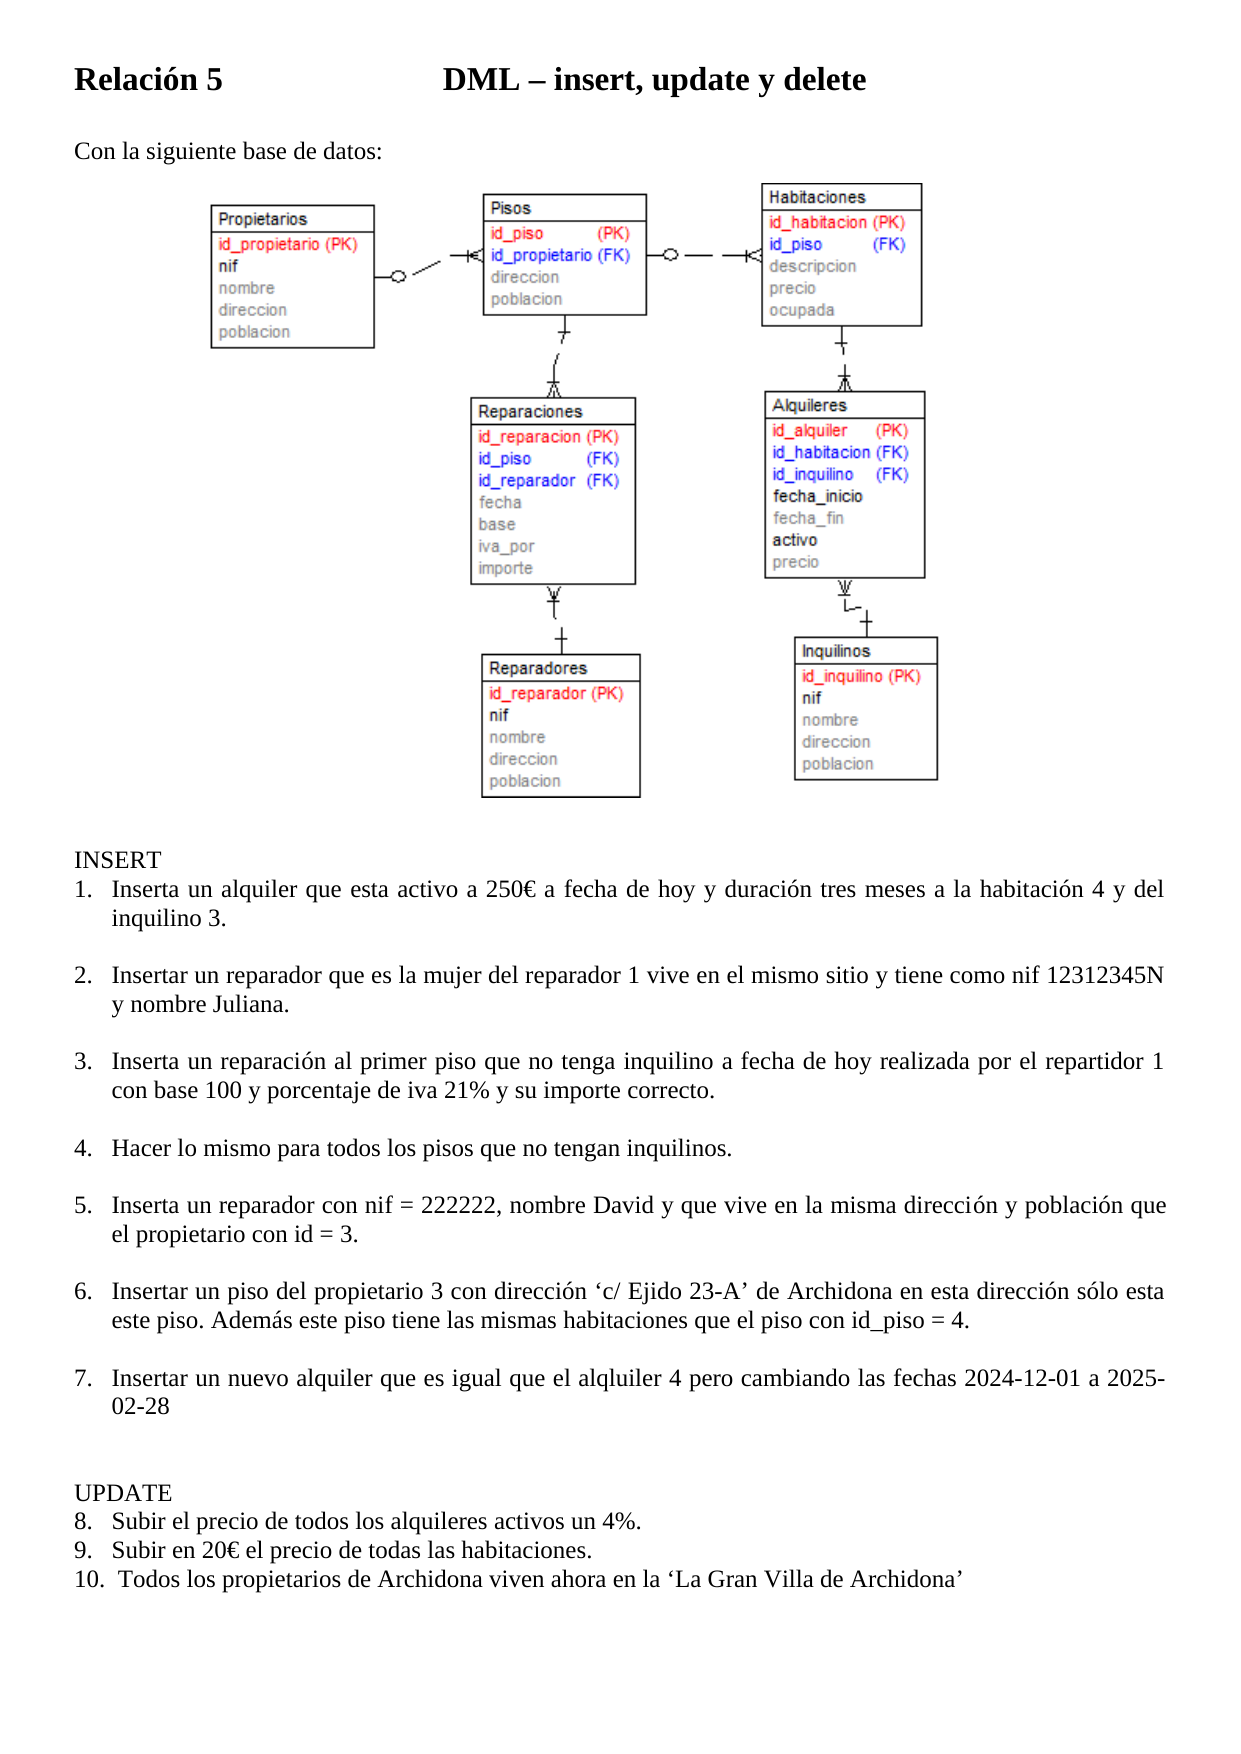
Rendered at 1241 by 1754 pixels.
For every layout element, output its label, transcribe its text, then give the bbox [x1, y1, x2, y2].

list Inserta un reparación al primer piso que no tenga inquilino a fecha de hoy realizada por el repartidor 1 con base 100 y porcentaje de iva 21% y su importe correcto. [74, 1046, 1167, 1104]
list Inserta un reparador con nif = 222222, nombre David y que vive en la misma dirección y población que el propietario con id = 3. [74, 1190, 1167, 1248]
text Relación 5 DML – insert, update y delete [74, 59, 1167, 97]
list Todos los propietarios de Archidona viven ahora en la ‘La Gran Villa de Archidona’ [74, 1564, 1167, 1593]
text Con la siguiente base de datos: [74, 136, 1167, 164]
picture [189, 183, 1051, 798]
list Subir en 20€ el precio de todas las habitaciones. [74, 1535, 1167, 1564]
list Inserta un alquiler que esta activo a 250€ a fecha de hoy y duración tres meses a la habitación 4 y del inquilino 3. [74, 874, 1167, 931]
text UPDATE [74, 1478, 1167, 1506]
list Hacer lo mismo para todos los pisos que no tengan inquilinos. [74, 1133, 1167, 1161]
list Insertar un piso del propietario 3 con dirección ‘c/ Ejido 23-A’ de Archidona en esta dirección sólo esta este piso. Además este piso tiene las mismas habitaciones que el piso con id_piso = 4. [74, 1276, 1167, 1334]
text INSERT [74, 845, 1167, 874]
list Insertar un nuevo alquiler que es igual que el alqluiler 4 pero cambiando las fechas 2024-12-01 a 2025-02-28 [74, 1363, 1167, 1420]
list Subir el precio de todos los alquileres activos un 4%. [74, 1506, 1167, 1535]
list Insertar un reparador que es la mujer del reparador 1 vive en el mismo sitio y tiene como nif 12312345N y nombre Juliana. [74, 960, 1167, 1018]
